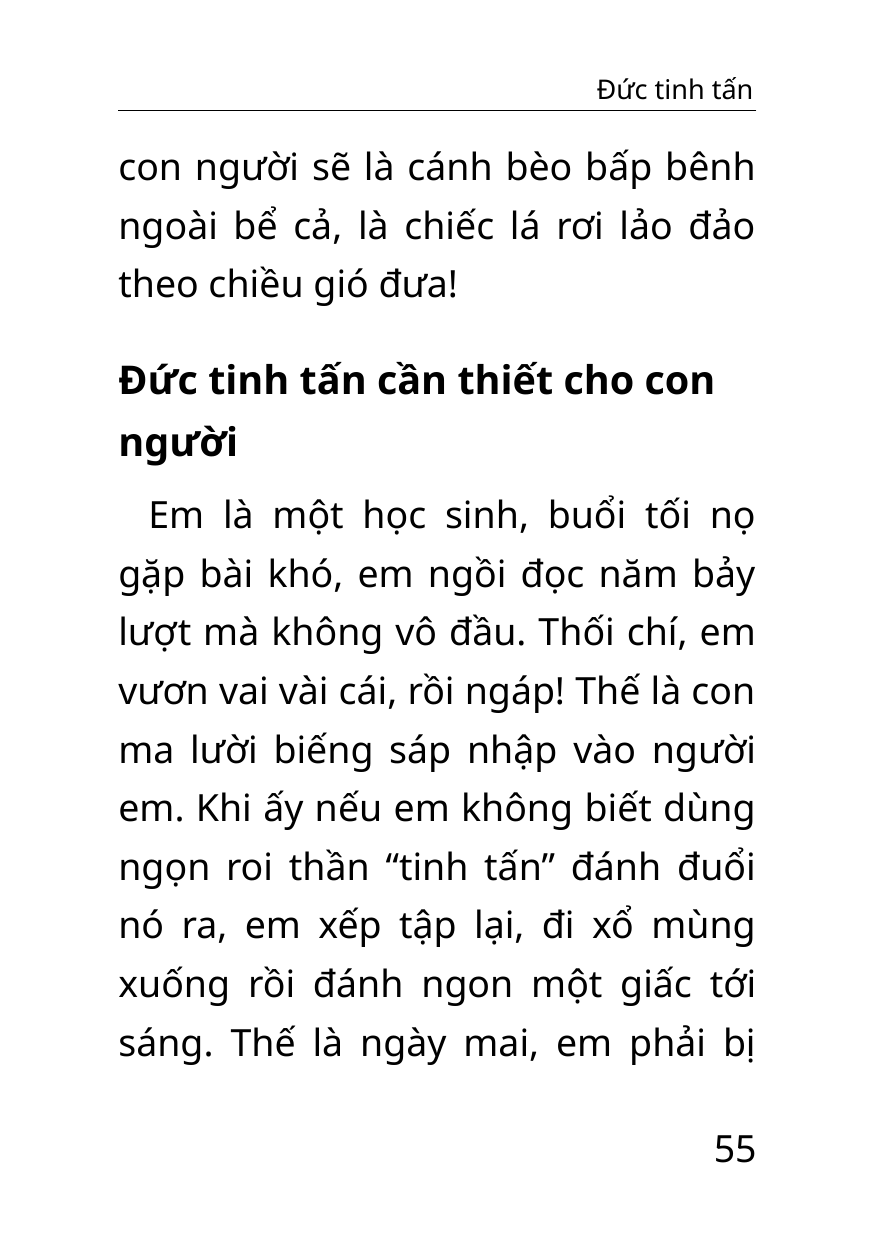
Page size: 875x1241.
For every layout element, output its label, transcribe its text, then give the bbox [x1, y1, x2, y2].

text con người sẽ là cánh bèo bấp bênh ngoài bể cả, là chiếc lá rơi lảo đảo theo chiều gió đưa! [118, 141, 756, 309]
subtitle Đức tinh tấn cần thiết cho con người [118, 352, 756, 468]
text Em là một học sinh, buổi tối nọ gặp bài khó, em ngồi đọc năm bảy lượt mà không vô đầu. Thối chí, em vươn vai vài cái, rồi ngáp! Thế là con ma lười biếng sáp nhập vào người em. Khi ấy nếu em không biết dùng ngọn roi thần “tinh tấn” đánh đuổi nó ra, em xếp tập lại, đi xổ mùng xuống rồi đánh ngon một giấc tới sáng. Thế là ngày mai, em phải bị [118, 488, 756, 1067]
